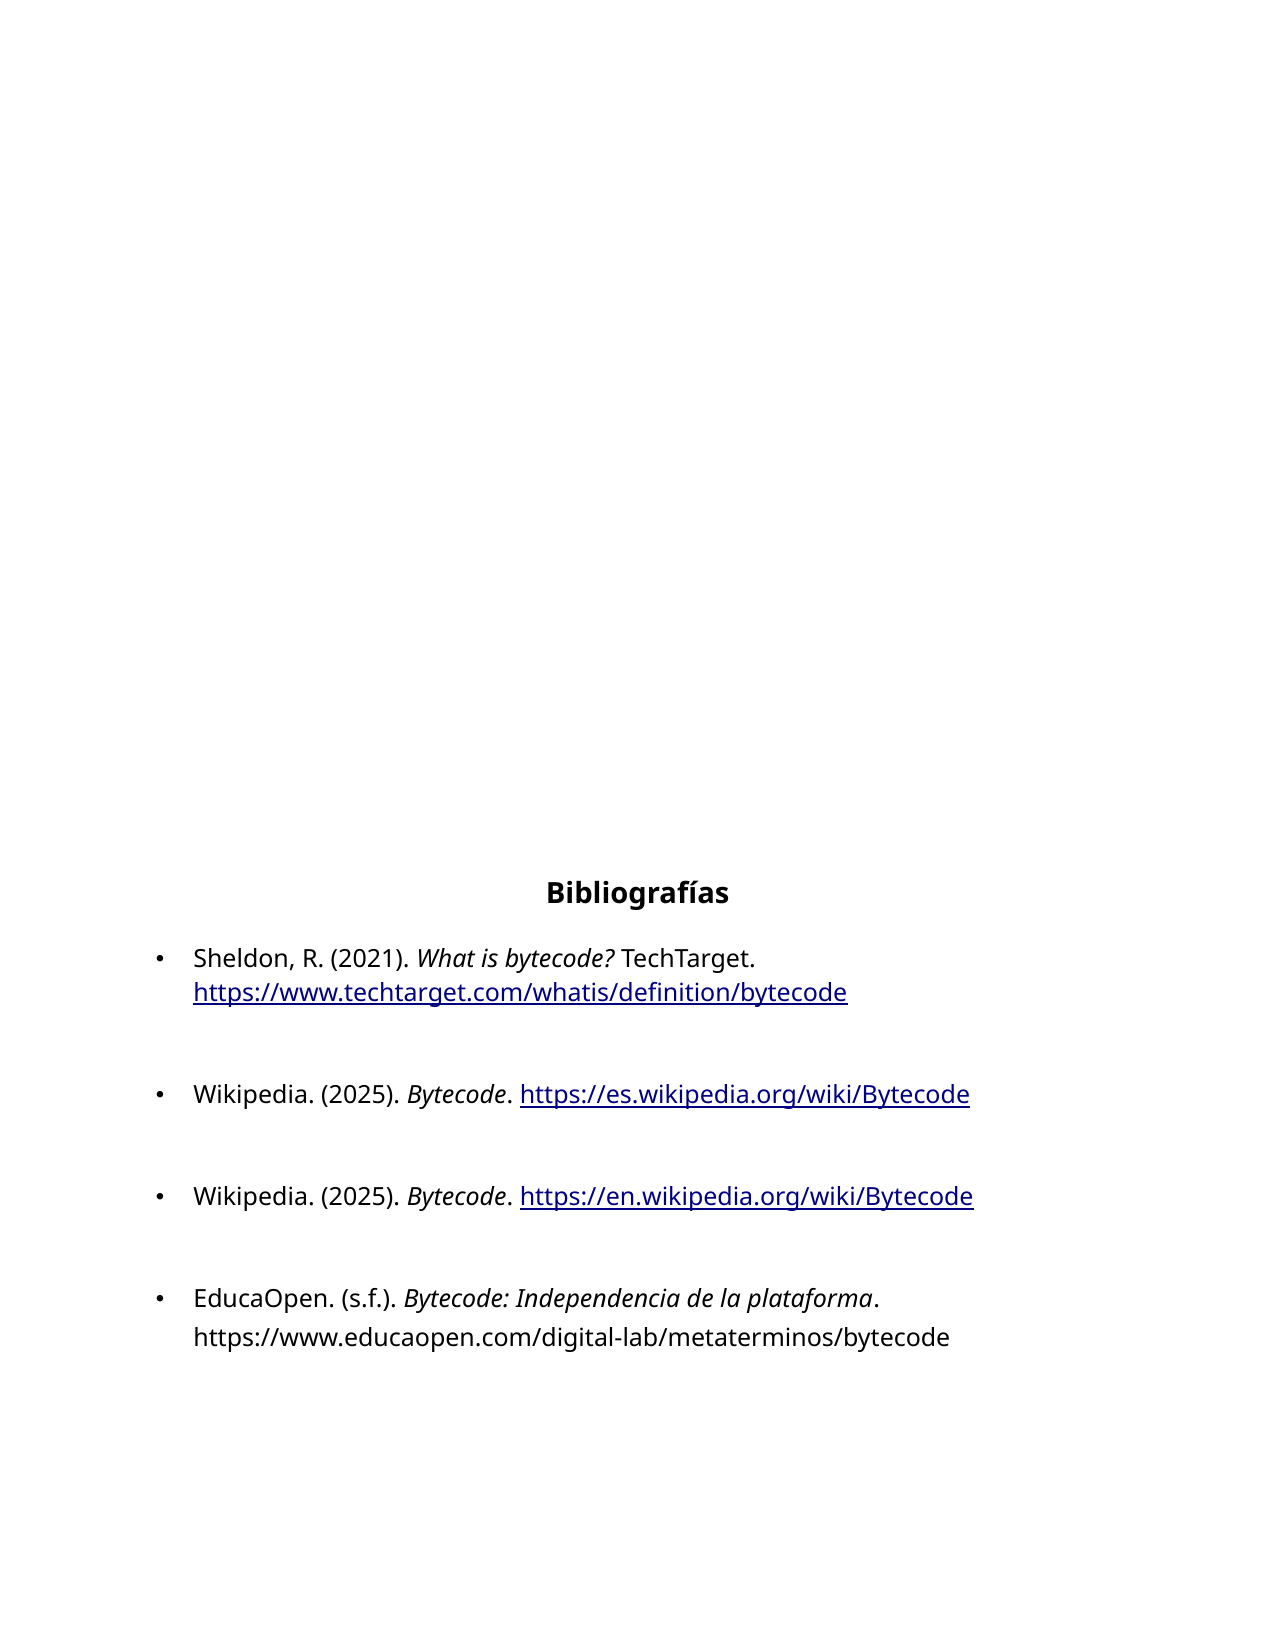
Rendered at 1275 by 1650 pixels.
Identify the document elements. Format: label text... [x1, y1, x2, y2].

text Bibliografías [118, 872, 1157, 912]
list Wikipedia. (2025). Bytecode. https://es.wikipedia.org/wiki/Bytecode [156, 1077, 1157, 1111]
list Wikipedia. (2025). Bytecode. https://en.wikipedia.org/wiki/Bytecode [156, 1179, 1157, 1213]
list Sheldon, R. (2021). What is bytecode? TechTarget. https://www.techtarget.com/whatis/definition/bytecode [156, 941, 1157, 1009]
list EducaOpen. (s.f.). Bytecode: Independencia de la plataforma. https://www.educaopen.com/digital-lab/metaterminos/bytecode [156, 1280, 1157, 1354]
